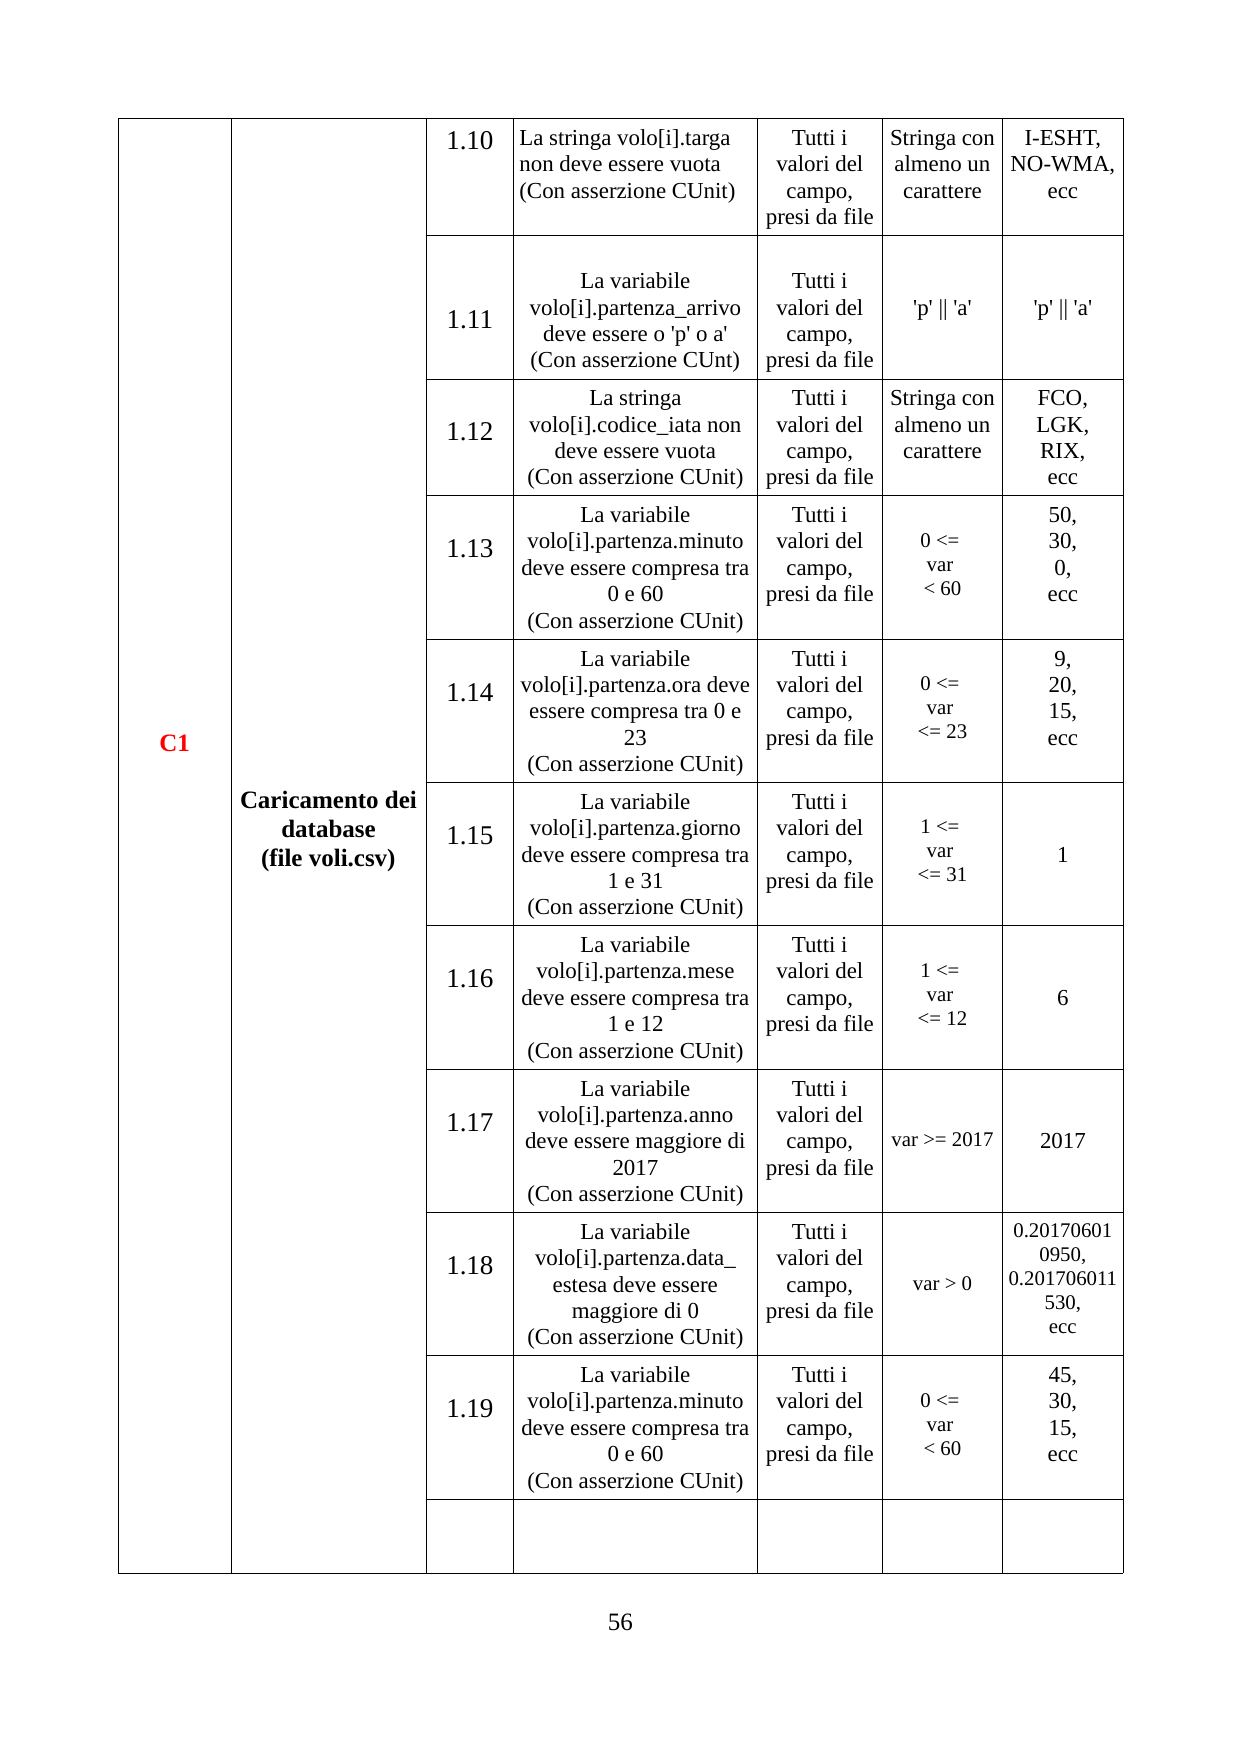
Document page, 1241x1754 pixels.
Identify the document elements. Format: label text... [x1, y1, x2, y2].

table_cell La variabile volo[i].partenza.anno deve essere maggiore di 2017 (Con asserzione CUnit) [514, 1070, 757, 1212]
table_cell var >= 2017 [883, 1070, 1002, 1212]
table_cell La variabile volo[i].partenza.data_ estesa deve essere maggiore di 0 (Con asserzione CUnit) [514, 1213, 757, 1355]
table_cell 0 <= var <= 23 [883, 640, 1002, 782]
table_cell La stringa volo[i].codice_iata non deve essere vuota (Con asserzione CUnit) [514, 380, 757, 495]
table_cell [883, 1500, 1002, 1573]
table_cell 1.15 [427, 783, 513, 925]
table_cell La stringa volo[i].targa non deve essere vuota (Con asserzione CUnit) [514, 119, 757, 235]
table_cell [427, 1500, 513, 1573]
table_cell 1.17 [427, 1070, 513, 1212]
table_cell La variabile volo[i].partenza.minuto deve essere compresa tra 0 e 60 (Con asserzione CUnit) [514, 496, 757, 639]
table_cell 1 <= var <= 31 [883, 783, 1002, 925]
table_cell 1 <= var <= 12 [883, 926, 1002, 1069]
table_cell [1003, 1500, 1123, 1573]
table_cell I-ESHT, NO-WMA, ecc [1003, 119, 1123, 235]
table_cell Tutti i valori del campo, presi da file [758, 640, 882, 782]
table_cell 0.201706010950, 0.201706011530, ecc [1003, 1213, 1123, 1355]
table_cell 1.16 [427, 926, 513, 1069]
table_cell 'p' || 'a' [1003, 236, 1123, 378]
table_cell Stringa con almeno un carattere [883, 380, 1002, 495]
table_cell 1.11 [427, 236, 513, 378]
table_cell Tutti i valori del campo, presi da file [758, 1213, 882, 1355]
table_cell 1.18 [427, 1213, 513, 1355]
table_cell [514, 1500, 757, 1573]
table_cell La variabile volo[i].partenza.ora deve essere compresa tra 0 e 23 (Con asserzione CUnit) [514, 640, 757, 782]
table_cell var > 0 [883, 1213, 1002, 1355]
table_cell Tutti i valori del campo, presi da file [758, 926, 882, 1069]
table_cell FCO, LGK, RIX, ecc [1003, 380, 1123, 495]
table_cell 1.19 [427, 1356, 513, 1499]
table_cell 6 [1003, 926, 1123, 1069]
table_cell La variabile volo[i].partenza.mese deve essere compresa tra 1 e 12 (Con asserzione CUnit) [514, 926, 757, 1069]
table_cell Tutti i valori del campo, presi da file [758, 380, 882, 495]
table_cell 0 <= var < 60 [883, 496, 1002, 639]
table_cell 'p' || 'a' [883, 236, 1002, 378]
table_cell 1 [1003, 783, 1123, 925]
table_cell Tutti i valori del campo, presi da file [758, 236, 882, 378]
table_cell Tutti i valori del campo, presi da file [758, 496, 882, 639]
table_cell 9, 20, 15, ecc [1003, 640, 1123, 782]
table_cell Tutti i valori del campo, presi da file [758, 1070, 882, 1212]
table_cell Caricamento dei database (file voli.csv) [232, 119, 426, 1573]
table_cell 1.14 [427, 640, 513, 782]
table_cell La variabile volo[i].partenza_arrivo deve essere o 'p' o a' (Con asserzione CUnt) [514, 236, 757, 378]
table_cell 1.13 [427, 496, 513, 639]
table_cell Tutti i valori del campo, presi da file [758, 119, 882, 235]
table_cell Tutti i valori del campo, presi da file [758, 783, 882, 925]
table_cell 2017 [1003, 1070, 1123, 1212]
table_cell 1.10 [427, 119, 513, 235]
table_cell C1 [119, 119, 231, 1573]
table_cell [758, 1500, 882, 1573]
table_cell 50, 30, 0, ecc [1003, 496, 1123, 639]
table_cell 1.12 [427, 380, 513, 495]
table_cell Stringa con almeno un carattere [883, 119, 1002, 235]
table_cell La variabile volo[i].partenza.minuto deve essere compresa tra 0 e 60 (Con asserzione CUnit) [514, 1356, 757, 1499]
table_cell 45, 30, 15, ecc [1003, 1356, 1123, 1499]
table_cell Tutti i valori del campo, presi da file [758, 1356, 882, 1499]
table_cell La variabile volo[i].partenza.giorno deve essere compresa tra 1 e 31 (Con asserzione CUnit) [514, 783, 757, 925]
table_cell 0 <= var < 60 [883, 1356, 1002, 1499]
